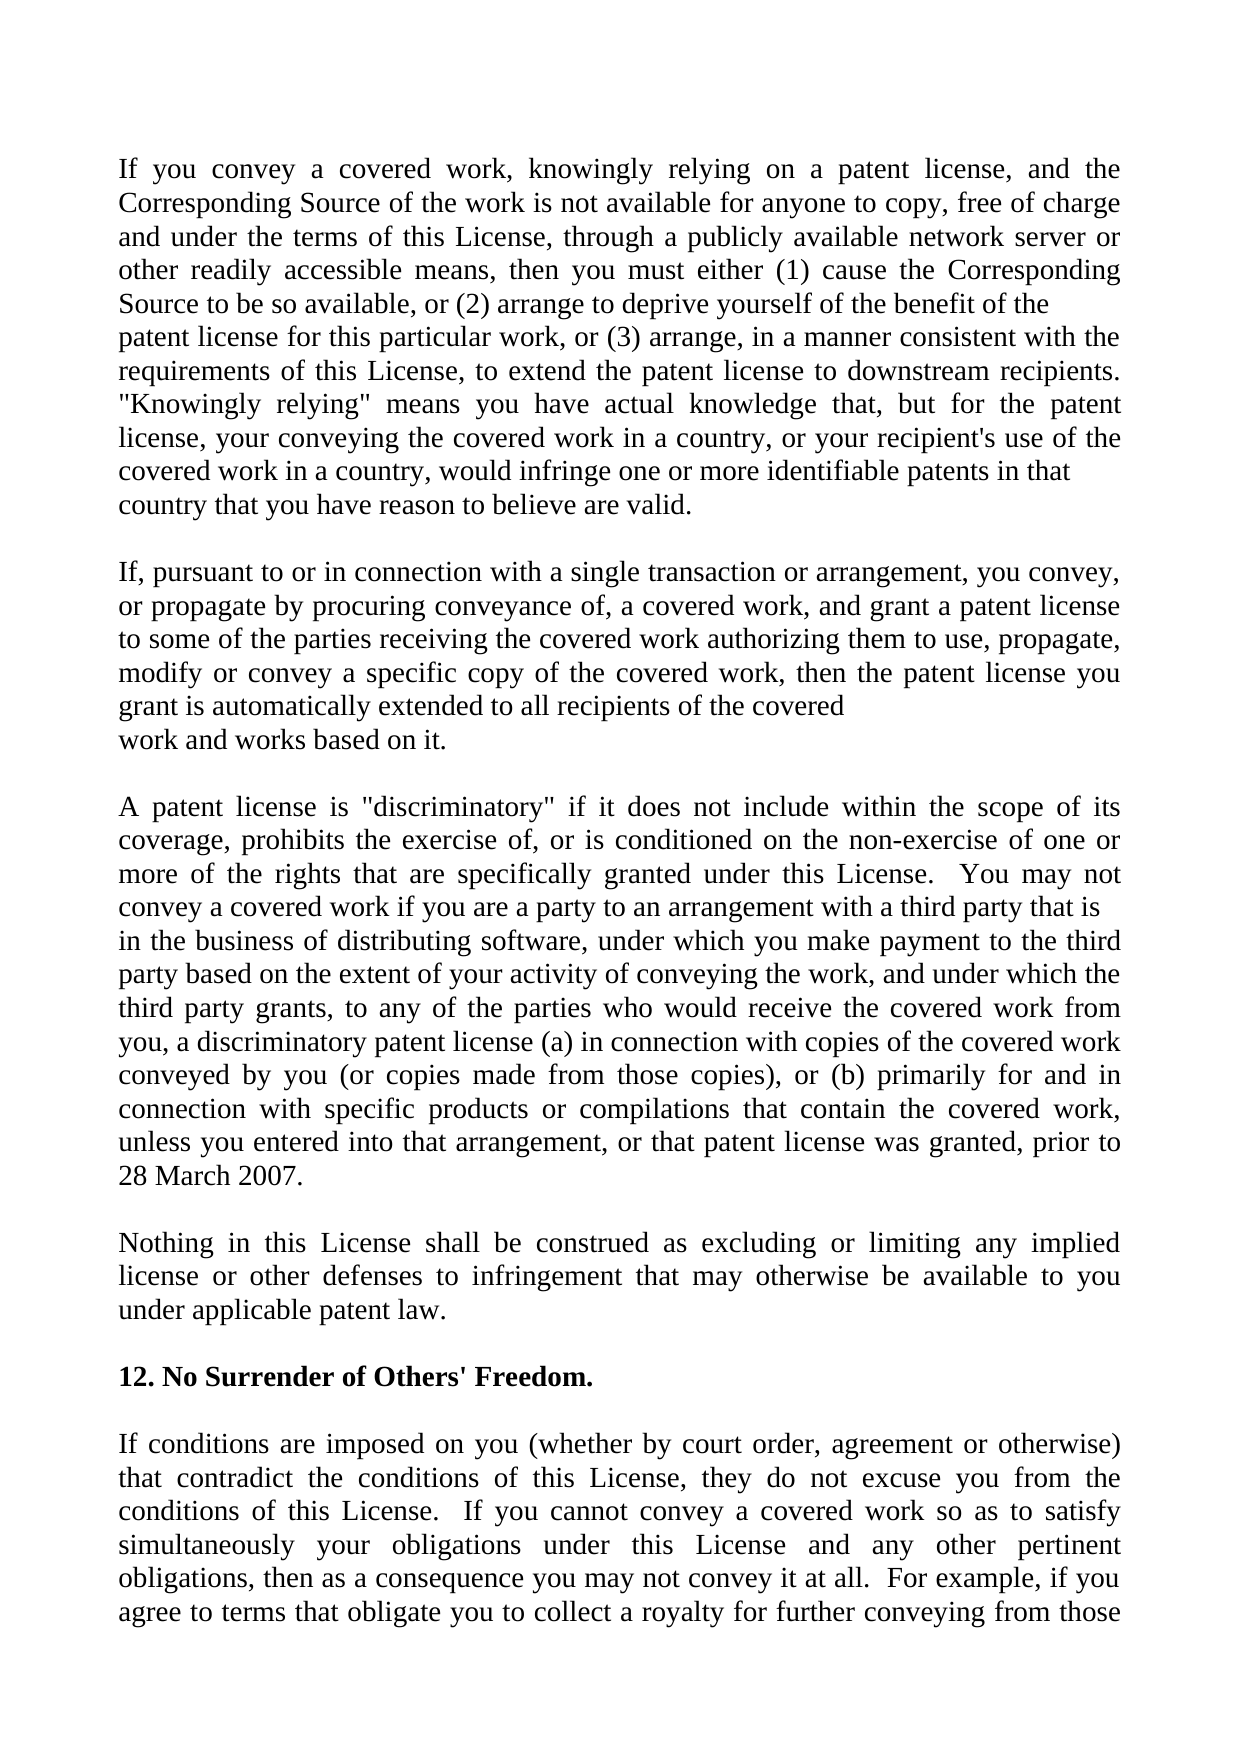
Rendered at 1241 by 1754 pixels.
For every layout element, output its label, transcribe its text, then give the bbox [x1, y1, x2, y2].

text If you convey a covered work, knowingly relying on a patent license, and the Corresponding Source of the work is not available for anyone to copy, free of charge and under the terms of this License, through a publicly available network server or other readily accessible means, then you must either (1) cause the Corresponding Source to be so available, or (2) arrange to deprive yourself of the benefit of the [118, 152, 1122, 319]
text patent license for this particular work, or (3) arrange, in a manner consistent with the requirements of this License, to extend the patent license to downstream recipients. "Knowingly relying" means you have actual knowledge that, but for the patent license, your conveying the covered work in a country, or your recipient's use of the covered work in a country, would infringe one or more identifiable patents in that [118, 319, 1122, 487]
text Nothing in this License shall be construed as excluding or limiting any implied license or other defenses to infringement that may otherwise be available to you under applicable patent law. [118, 1225, 1122, 1326]
text conveyed by you (or copies made from those copies), or (b) primarily for and in connection with specific products or compilations that contain the covered work, unless you entered into that arrangement, or that patent license was granted, prior to 28 March 2007. [118, 1057, 1122, 1191]
text If, pursuant to or in connection with a single transaction or arrangement, you convey, or propagate by procuring conveyance of, a covered work, and grant a patent license to some of the parties receiving the covered work authorizing them to use, propagate, modify or convey a specific copy of the covered work, then the patent license you grant is automatically extended to all recipients of the covered [118, 554, 1122, 722]
text 12. No Surrender of Others' Freedom. [118, 1359, 1122, 1393]
text A patent license is "discriminatory" if it does not include within the scope of its coverage, prohibits the exercise of, or is conditioned on the non-exercise of one or more of the rights that are specifically granted under this License. You may not convey a covered work if you are a party to an arrangement with a third party that is [118, 789, 1122, 923]
text If conditions are imposed on you (whether by court order, agreement or otherwise) that contradict the conditions of this License, they do not excuse you from the conditions of this License. If you cannot convey a covered work so as to satisfy simultaneously your obligations under this License and any other pertinent obligations, then as a consequence you may not convey it at all. For example, if you agree to terms that obligate you to collect a royalty for further conveying from those [118, 1426, 1122, 1627]
text work and works based on it. [118, 722, 1122, 755]
text in the business of distributing software, under which you make payment to the third party based on the extent of your activity of conveying the work, and under which the third party grants, to any of the parties who would receive the covered work from you, a discriminatory patent license (a) in connection with copies of the covered work [118, 923, 1122, 1057]
text country that you have reason to believe are valid. [118, 487, 1122, 521]
